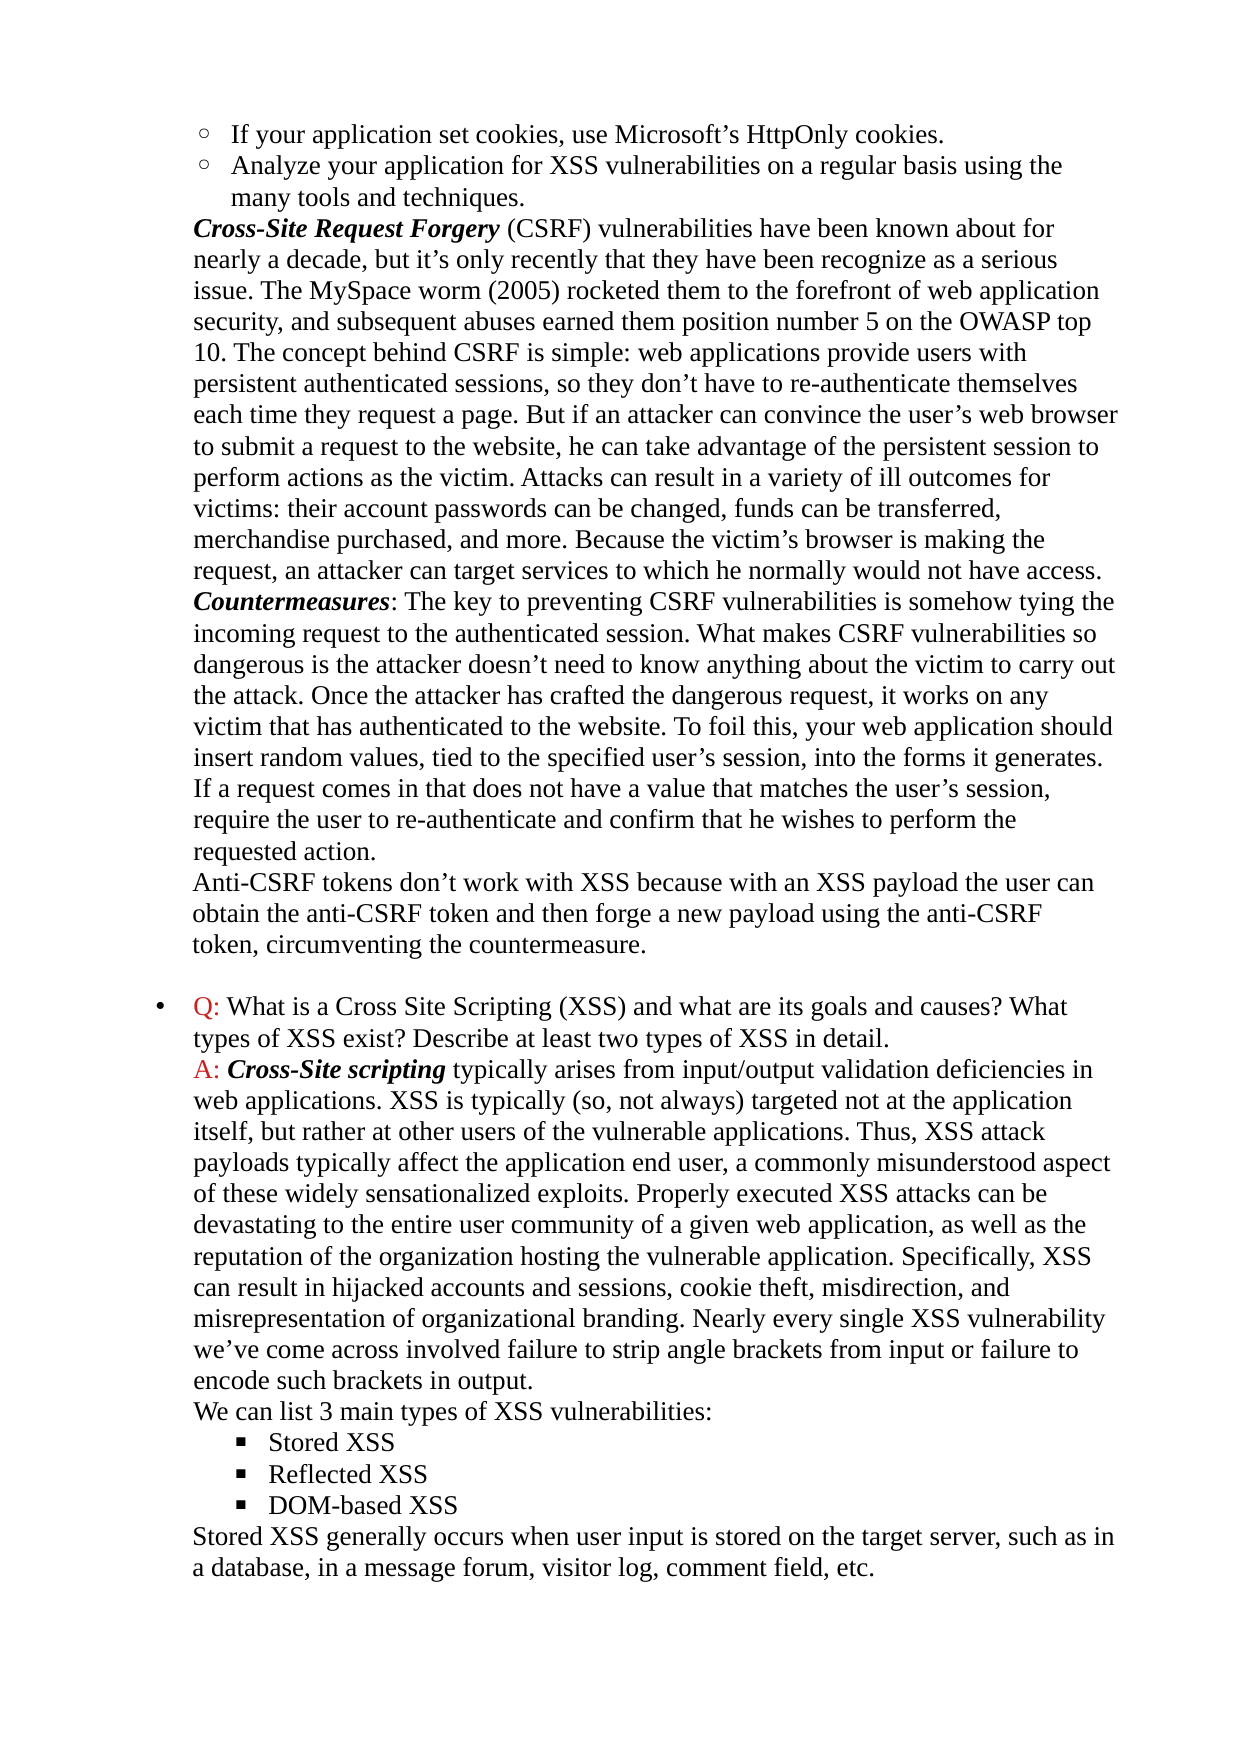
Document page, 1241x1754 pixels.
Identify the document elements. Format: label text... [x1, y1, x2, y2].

list Countermeasures: The key to preventing CSRF vulnerabilities is somehow tying the incoming request to the authenticated session. What makes CSRF vulnerabilities so dangerous is the attacker doesn’t need to know anything about the victim to carry out the attack. Once the attacker has crafted the dangerous request, it works on any victim that has authenticated to the website. To foil this, your web application should insert random values, tied to the specified user’s session, into the forms it generates. If a request comes in that does not have a value that matches the user’s session, require the user to re-authenticate and confirm that he wishes to perform the requested action. [156, 586, 1122, 866]
list DOM-based XSS [231, 1489, 1122, 1520]
list If your application set cookies, use Microsoft’s HttpOnly cookies. [193, 118, 1122, 149]
list A: Cross-Site scripting typically arises from input/output validation deficiencies in web applications. XSS is typically (so, not always) targeted not at the application itself, but rather at other users of the vulnerable applications. Thus, XSS attack payloads typically affect the application end user, a commonly misunderstood aspect of these widely sensationalized exploits. Properly executed XSS attacks can be devastating to the entire user community of a given web application, as well as the reputation of the organization hosting the vulnerable application. Specifically, XSS can result in hijacked accounts and sessions, cookie theft, misdirection, and misrepresentation of organizational branding. Nearly every single XSS vulnerability we’ve come across involved failure to strip angle brackets from input or failure to encode such brackets in output. [156, 1053, 1122, 1395]
list We can list 3 main types of XSS vulnerabilities: [156, 1395, 1122, 1427]
list Reflected XSS [231, 1458, 1122, 1489]
list Analyze your application for XSS vulnerabilities on a regular basis using the many tools and techniques. [193, 149, 1122, 212]
text Stored XSS generally occurs when user input is stored on the target server, such as in a database, in a message forum, visitor log, comment field, etc. [118, 1520, 1122, 1583]
list Q: What is a Cross Site Scripting (XSS) and what are its goals and causes? What types of XSS exist? Describe at least two types of XSS in detail. [156, 990, 1122, 1053]
text Anti-CSRF tokens don’t work with XSS because with an XSS payload the user can obtain the anti-CSRF token and then forge a new payload using the anti-CSRF token, circumventing the countermeasure. [118, 866, 1122, 959]
list Cross-Site Request Forgery (CSRF) vulnerabilities have been known about for nearly a decade, but it’s only recently that they have been recognize as a serious issue. The MySpace worm (2005) rocketed them to the forefront of web application security, and subsequent abuses earned them position number 5 on the OWASP top 10. The concept behind CSRF is simple: web applications provide users with persistent authenticated sessions, so they don’t have to re-authenticate themselves each time they request a page. But if an attacker can convince the user’s web browser to submit a request to the website, he can take advantage of the persistent session to perform actions as the victim. Attacks can result in a variety of ill outcomes for victims: their account passwords can be changed, funds can be transferred, merchandise purchased, and more. Because the victim’s browser is making the request, an attacker can target services to which he normally would not have access. [156, 212, 1122, 586]
list Stored XSS [231, 1427, 1122, 1458]
